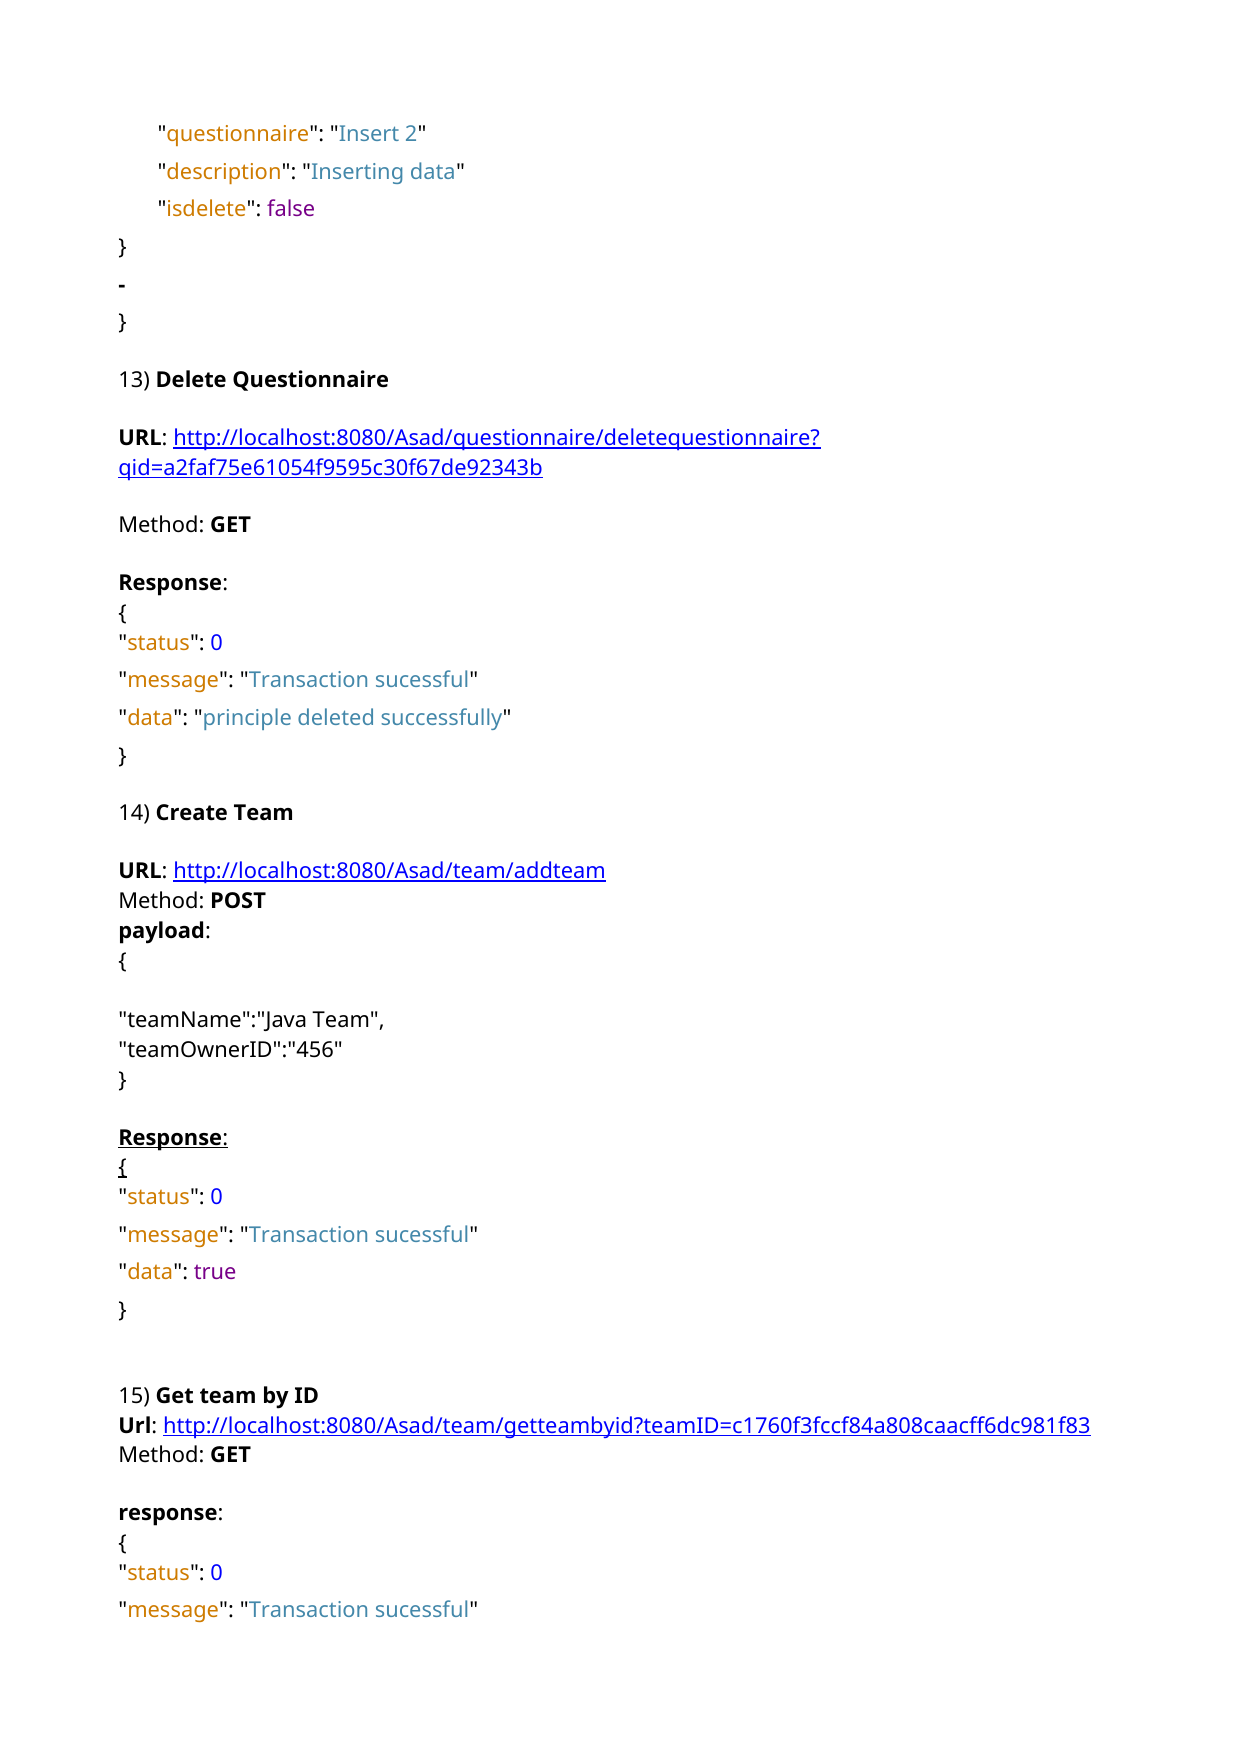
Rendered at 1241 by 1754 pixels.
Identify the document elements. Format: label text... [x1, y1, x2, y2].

text "teamName":"Java Team", [118, 1004, 1122, 1034]
text - [118, 268, 1122, 298]
text "teamOwnerID":"456" [118, 1034, 1122, 1064]
text Method: GET [118, 509, 1122, 539]
text "description": "Inserting data" [157, 156, 1122, 186]
text payload: [118, 915, 1122, 944]
text Response: [118, 567, 1122, 597]
text "status": 0 [118, 1557, 1122, 1587]
text } [118, 1064, 1122, 1093]
text "status": 0 [118, 627, 1122, 657]
text Method: GET [118, 1439, 1122, 1469]
text response: [118, 1497, 1122, 1527]
text Response: [118, 1122, 1122, 1151]
text { [118, 944, 1122, 974]
text URL: http://localhost:8080/Asad/questionnaire/deletequestionnaire?qid=a2faf75e61054f9595c30f67de92343b [118, 422, 1122, 481]
text "questionnaire": "Insert 2" [157, 118, 1122, 148]
text Method: POST [118, 885, 1122, 915]
text Url: http://localhost:8080/Asad/team/getteambyid?teamID=c1760f3fccf84a808caacff6dc981f83 [118, 1409, 1122, 1439]
text 15) Get team by ID [118, 1380, 1122, 1409]
text "message": "Transaction sucessful" [118, 664, 1122, 694]
text "isdelete": false [157, 193, 1122, 223]
text } [118, 1294, 1122, 1324]
text } [118, 306, 1122, 336]
text "data": "principle deleted successfully" [118, 702, 1122, 732]
text { [118, 1151, 1122, 1181]
text "message": "Transaction sucessful" [118, 1219, 1122, 1248]
text 14) Create Team [118, 797, 1122, 827]
text "status": 0 [118, 1181, 1122, 1211]
text } [118, 739, 1122, 769]
text "data": true [118, 1256, 1122, 1286]
text "message": "Transaction sucessful" [118, 1594, 1122, 1624]
text { [118, 597, 1122, 627]
text URL: http://localhost:8080/Asad/team/addteam [118, 855, 1122, 885]
text 13) Delete Questionnaire [118, 364, 1122, 394]
text { [118, 1527, 1122, 1557]
text } [118, 231, 1122, 261]
